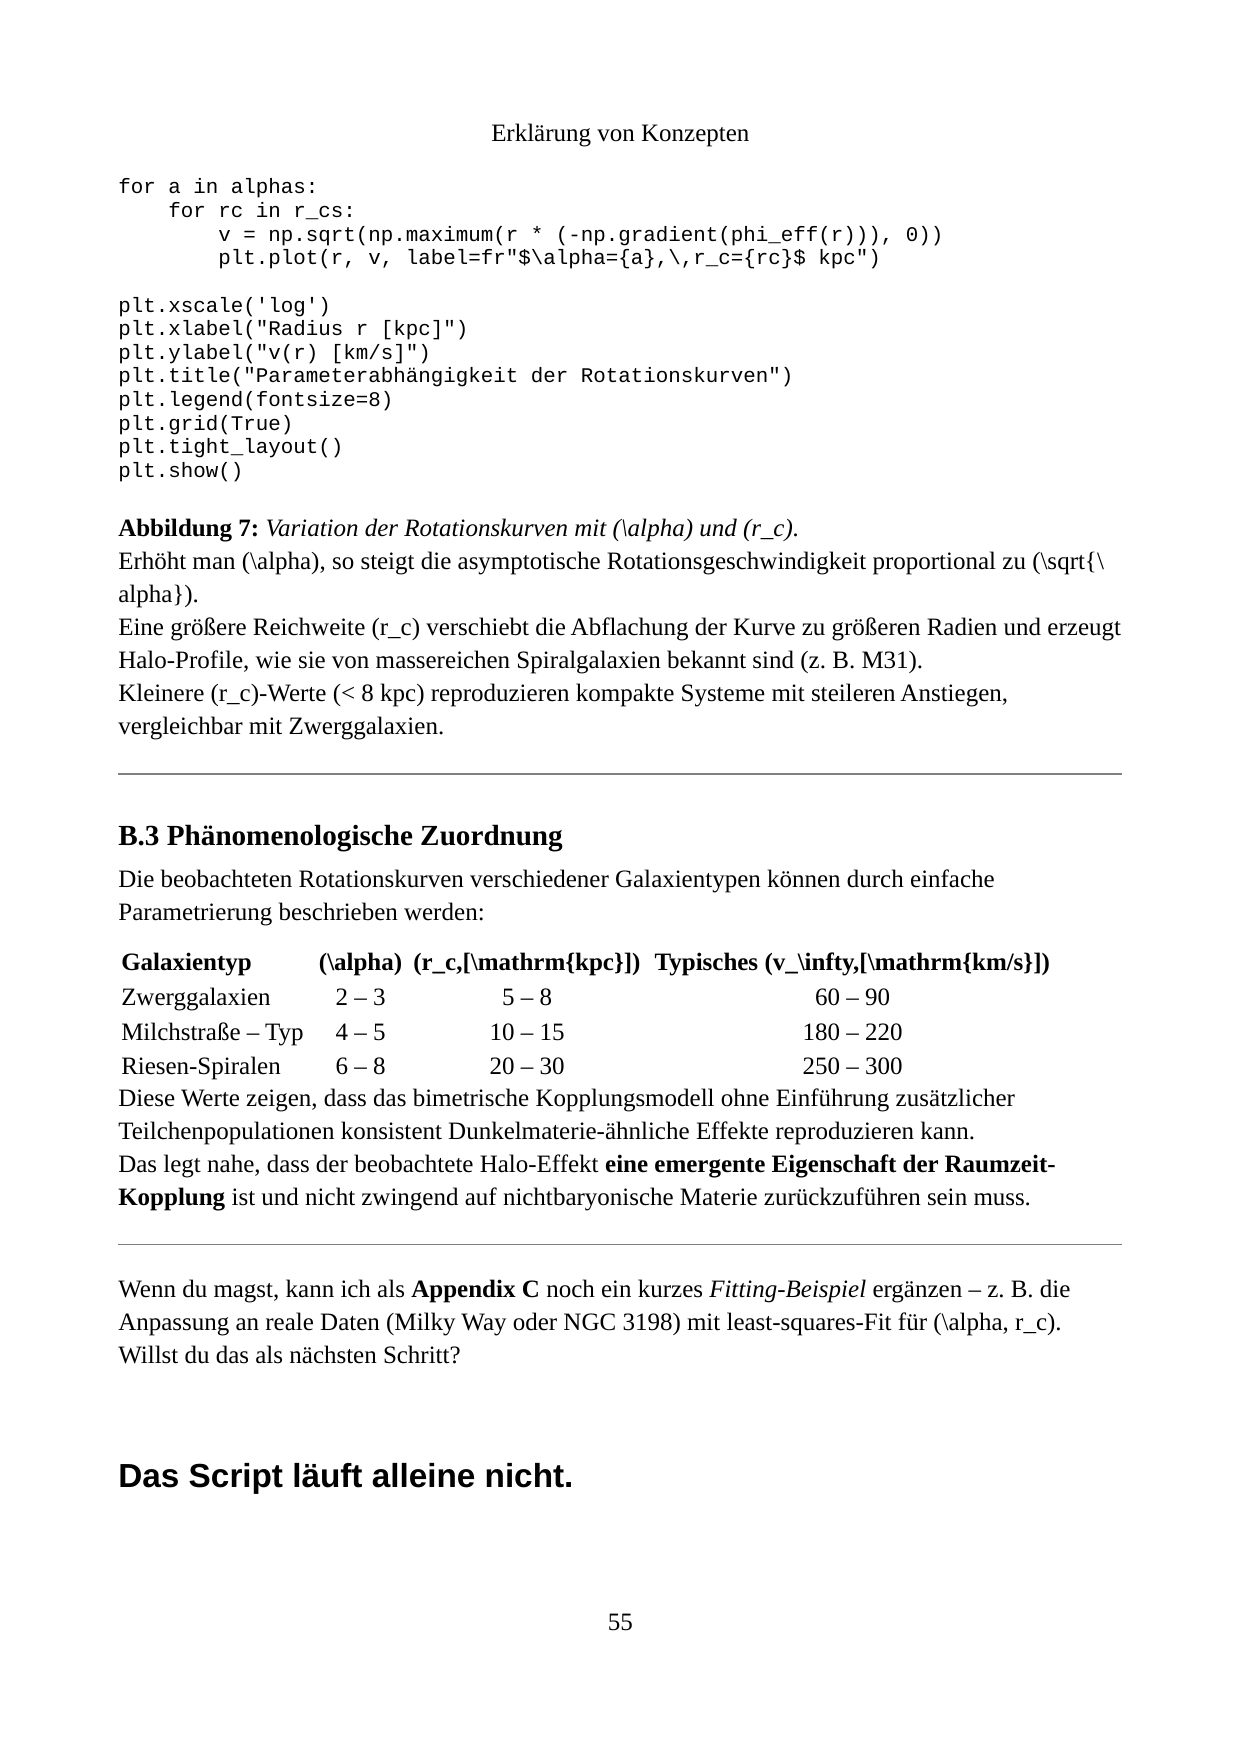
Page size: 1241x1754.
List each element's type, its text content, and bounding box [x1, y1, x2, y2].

text for a in alphas: [118, 176, 1122, 200]
table_header Typisches (v_\infty,[\mathrm{km/s}]) [646, 945, 1058, 979]
text Die beobachteten Rotationskurven verschiedener Galaxientypen können durch einfache Parametrierung beschrieben werden: [118, 864, 1122, 926]
table_cell Milchstraße – Typ [118, 1014, 313, 1048]
table_cell 10 – 15 [408, 1014, 646, 1048]
table_cell 60 – 90 [646, 979, 1058, 1014]
table_cell 20 – 30 [408, 1048, 646, 1083]
subtitle Das Script läuft alleine nicht. [118, 1456, 1122, 1494]
table_cell 6 – 8 [313, 1048, 408, 1083]
text plt.title("Parameterabhängigkeit der Rotationskurven") [118, 366, 1122, 389]
text Abbildung 7: Variation der Rotationskurven mit (\alpha) und (r_c). Erhöht man (\alpha), so steigt die asymptotische Rotationsgeschwindigkeit proportional zu (\sqrt{\alpha}). Eine größere Reichweite (r_c) verschiebt die Abflachung der Kurve zu größeren Radien und erzeugt Halo-Profile, wie sie von massereichen Spiralgalaxien bekannt sind (z. B. M31). Kleinere (r_c)-Werte (< 8 kpc) reproduzieren kompakte Systeme mit steileren Anstiegen, vergleichbar mit Zwerggalaxien. [118, 513, 1122, 740]
text plt.show() [118, 460, 1122, 484]
table_cell Riesen-Spiralen [118, 1048, 313, 1083]
subtitle B.3 Phänomenologische Zuordnung [118, 818, 1122, 851]
text plt.legend(fontsize=8) [118, 389, 1122, 413]
text plt.plot(r, v, label=fr"$\alpha={a},\,r_c={rc}$ kpc") [118, 247, 1122, 271]
text Wenn du magst, kann ich als Appendix C noch ein kurzes Fitting-Beispiel ergänzen – z. B. die Anpassung an reale Daten (Milky Way oder NGC 3198) mit least-squares-Fit für (\alpha, r_c). Willst du das als nächsten Schritt? [118, 1274, 1122, 1368]
text plt.ylabel("v(r) [km/s]") [118, 342, 1122, 366]
table_header Galaxientyp [118, 945, 313, 979]
table_cell 2 – 3 [313, 979, 408, 1014]
table_header (\alpha) [313, 945, 408, 979]
text plt.xscale('log') [118, 294, 1122, 318]
text plt.xlabel("Radius r [kpc]") [118, 318, 1122, 342]
table_header (r_c,[\mathrm{kpc}]) [408, 945, 646, 979]
table_cell 4 – 5 [313, 1014, 408, 1048]
text v = np.sqrt(np.maximum(r * (-np.gradient(phi_eff(r))), 0)) [118, 224, 1122, 247]
table_cell 5 – 8 [408, 979, 646, 1014]
text plt.grid(True) [118, 413, 1122, 436]
text plt.tight_layout() [118, 436, 1122, 460]
table_cell 250 – 300 [646, 1048, 1058, 1083]
text for rc in r_cs: [118, 200, 1122, 224]
text Diese Werte zeigen, dass das bimetrische Kopplungsmodell ohne Einführung zusätzlicher Teilchenpopulationen konsistent Dunkelmaterie-ähnliche Effekte reproduzieren kann. Das legt nahe, dass der beobachtete Halo-Effekt eine emergente Eigenschaft der Raumzeit-Kopplung ist und nicht zwingend auf nichtbaryonische Materie zurückzuführen sein muss. [118, 1083, 1122, 1211]
table_cell 180 – 220 [646, 1014, 1058, 1048]
table_cell Zwerggalaxien [118, 979, 313, 1014]
